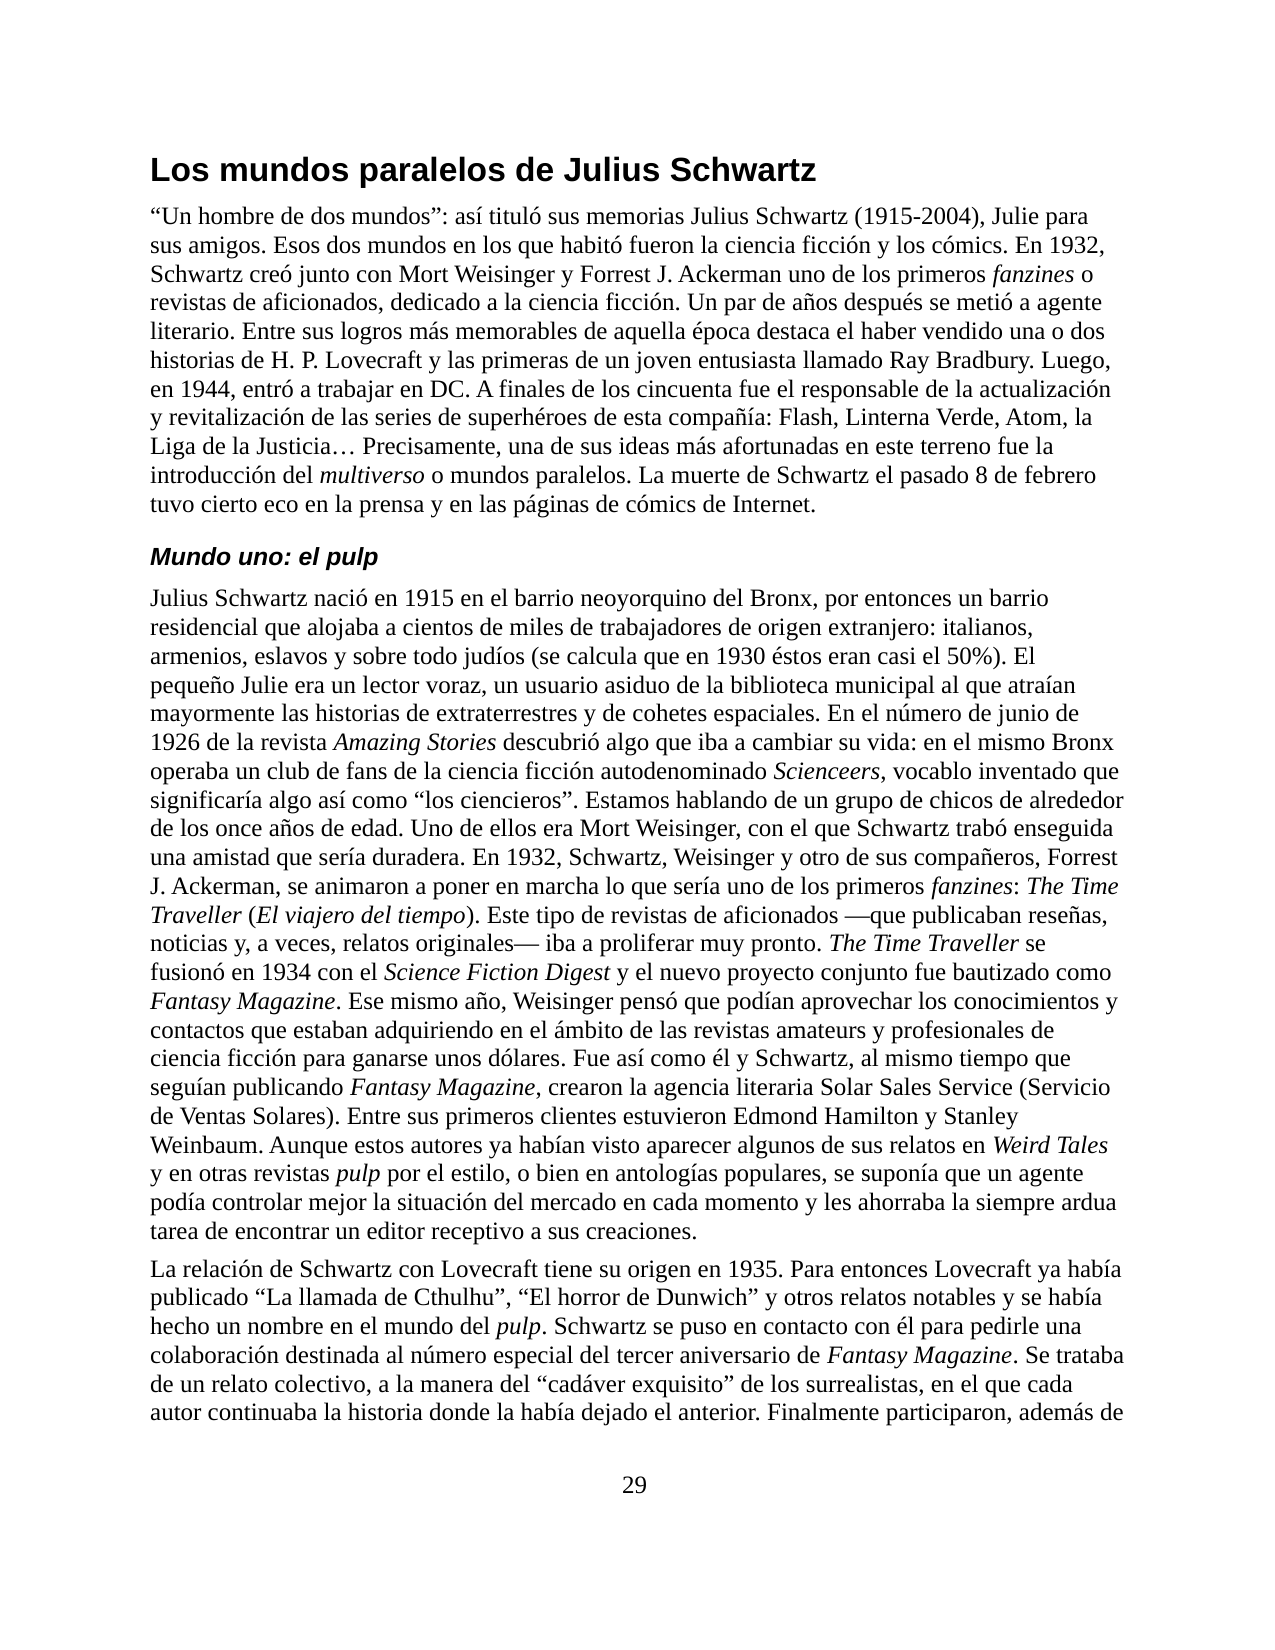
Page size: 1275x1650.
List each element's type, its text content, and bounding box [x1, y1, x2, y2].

subtitle Los mundos paralelos de Julius Schwartz [150, 150, 1125, 189]
text “Un hombre de dos mundos”: así tituló sus memorias Julius Schwartz (1915-2004), Julie para sus amigos. Esos dos mundos en los que habitó fueron la ciencia ficción y los cómics. En 1932, Schwartz creó junto con Mort Weisinger y Forrest J. Ackerman uno de los primeros fanzines o revistas de aficionados, dedicado a la ciencia ficción. Un par de años después se metió a agente literario. Entre sus logros más memorables de aquella época destaca el haber vendido una o dos historias de H. P. Lovecraft y las primeras de un joven entusiasta llamado Ray Bradbury. Luego, en 1944, entró a trabajar en DC. A finales de los cincuenta fue el responsable de la actualización y revitalización de las series de superhéroes de esta compañía: Flash, Linterna Verde, Atom, la Liga de la Justicia… Precisamente, una de sus ideas más afortunadas en este terreno fue la introducción del multiverso o mundos paralelos. La muerte de Schwartz el pasado 8 de febrero tuvo cierto eco en la prensa y en las páginas de cómics de Internet. [150, 201, 1125, 517]
subtitle Mundo uno: el pulp [150, 542, 1125, 571]
text Julius Schwartz nació en 1915 en el barrio neoyorquino del Bronx, por entonces un barrio residencial que alojaba a cientos de miles de trabajadores de origen extranjero: italianos, armenios, eslavos y sobre todo judíos (se calcula que en 1930 éstos eran casi el 50%). El pequeño Julie era un lector voraz, un usuario asiduo de la biblioteca municipal al que atraían mayormente las historias de extraterrestres y de cohetes espaciales. En el número de junio de 1926 de la revista Amazing Stories descubrió algo que iba a cambiar su vida: en el mismo Bronx operaba un club de fans de la ciencia ficción autodenominado Scienceers, vocablo inventado que significaría algo así como “los ciencieros”. Estamos hablando de un grupo de chicos de alrededor de los once años de edad. Uno de ellos era Mort Weisinger, con el que Schwartz trabó enseguida una amistad que sería duradera. En 1932, Schwartz, Weisinger y otro de sus compañeros, Forrest J. Ackerman, se animaron a poner en marcha lo que sería uno de los primeros fanzines: The Time Traveller (El viajero del tiempo). Este tipo de revistas de aficionados —que publicaban reseñas, noticias y, a veces, relatos originales— iba a proliferar muy pronto. The Time Traveller se fusionó en 1934 con el Science Fiction Digest y el nuevo proyecto conjunto fue bautizado como Fantasy Magazine. Ese mismo año, Weisinger pensó que podían aprovechar los conocimientos y contactos que estaban adquiriendo en el ámbito de las revistas amateurs y profesionales de ciencia ficción para ganarse unos dólares. Fue así como él y Schwartz, al mismo tiempo que seguían publicando Fantasy Magazine, crearon la agencia literaria Solar Sales Service (Servicio de Ventas Solares). Entre sus primeros clientes estuvieron Edmond Hamilton y Stanley Weinbaum. Aunque estos autores ya habían visto aparecer algunos de sus relatos en Weird Tales y en otras revistas pulp por el estilo, o bien en antologías populares, se suponía que un agente podía controlar mejor la situación del mercado en cada momento y les ahorraba la siempre ardua tarea de encontrar un editor receptivo a sus creaciones. [150, 583, 1125, 1245]
text La relación de Schwartz con Lovecraft tiene su origen en 1935. Para entonces Lovecraft ya había publicado “La llamada de Cthulhu”, “El horror de Dunwich” y otros relatos notables y se había hecho un nombre en el mundo del pulp. Schwartz se puso en contacto con él para pedirle una colaboración destinada al número especial del tercer aniversario de Fantasy Magazine. Se trataba de un relato colectivo, a la manera del “cadáver exquisito” de los surrealistas, en el que cada autor continuaba la historia donde la había dejado el anterior. Finalmente participaron, además de [150, 1254, 1125, 1426]
